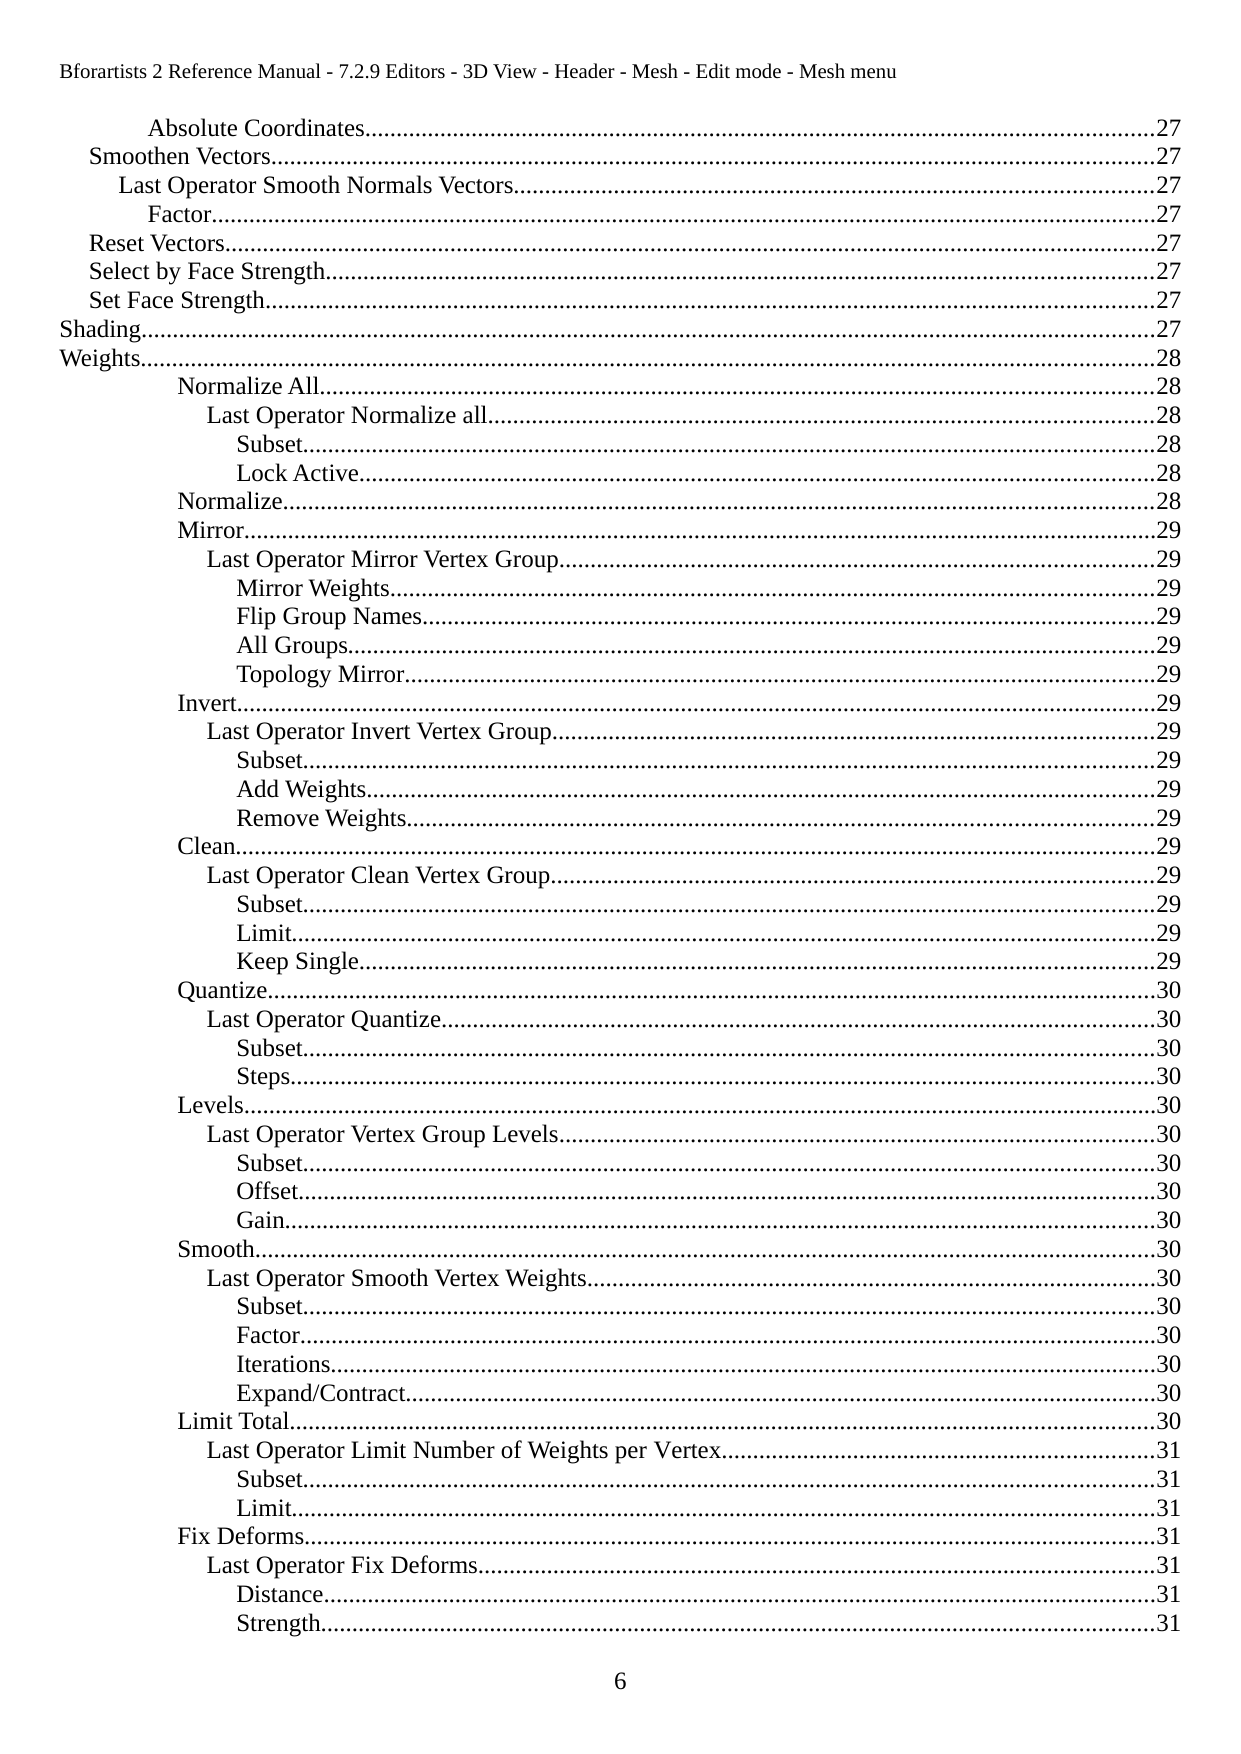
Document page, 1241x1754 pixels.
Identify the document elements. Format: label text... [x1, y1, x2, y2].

text Normalize All 28 [177, 371, 1181, 400]
text Last Operator Clean Vertex Group 29 [206, 860, 1181, 889]
text Lock Active 28 [236, 458, 1181, 486]
text Add Weights 29 [236, 774, 1181, 803]
text Last Operator Mirror Vertex Group 29 [206, 544, 1181, 573]
text Iterations 30 [236, 1349, 1181, 1378]
text Quantize 30 [177, 975, 1181, 1004]
text Set Face Strength 27 [88, 285, 1181, 314]
text Mirror 29 [177, 515, 1181, 544]
text Last Operator Limit Number of Weights per Vertex 31 [206, 1435, 1181, 1464]
text Strength 31 [236, 1608, 1181, 1636]
text Subset 28 [236, 429, 1181, 458]
text Invert 29 [177, 688, 1181, 716]
text Smoothen Vectors 27 [88, 141, 1181, 170]
text Factor 30 [236, 1320, 1181, 1349]
text Last Operator Quantize 30 [206, 1004, 1181, 1033]
text Reset Vectors 27 [88, 228, 1181, 256]
text Fix Deforms 31 [177, 1521, 1181, 1550]
text Subset 30 [236, 1291, 1181, 1320]
text Subset 30 [236, 1033, 1181, 1061]
text Smooth 30 [177, 1234, 1181, 1263]
text Weights 28 [59, 343, 1181, 371]
text Normalize 28 [177, 486, 1181, 515]
text Factor 27 [147, 199, 1181, 228]
text Levels 30 [177, 1090, 1181, 1119]
text Last Operator Fix Deforms 31 [206, 1550, 1181, 1579]
text Subset 29 [236, 745, 1181, 774]
text Last Operator Smooth Vertex Weights 30 [206, 1263, 1181, 1291]
text Steps 30 [236, 1061, 1181, 1090]
text Last Operator Vertex Group Levels 30 [206, 1119, 1181, 1148]
text Remove Weights 29 [236, 803, 1181, 831]
text Last Operator Invert Vertex Group 29 [206, 716, 1181, 745]
text Clean 29 [177, 831, 1181, 860]
text Limit Total 30 [177, 1406, 1181, 1435]
text Flip Group Names 29 [236, 601, 1181, 630]
text Limit 29 [236, 918, 1181, 946]
text Expand/Contract 30 [236, 1378, 1181, 1406]
text Limit 31 [236, 1493, 1181, 1521]
text Keep Single 29 [236, 946, 1181, 975]
text Absolute Coordinates 27 [147, 113, 1181, 141]
text Topology Mirror 29 [236, 659, 1181, 688]
text Gain 30 [236, 1205, 1181, 1234]
text Subset 31 [236, 1464, 1181, 1493]
text Shading 27 [59, 314, 1181, 343]
text Mirror Weights 29 [236, 573, 1181, 601]
text Subset 30 [236, 1148, 1181, 1176]
text All Groups 29 [236, 630, 1181, 659]
text Last Operator Smooth Normals Vectors 27 [118, 170, 1181, 199]
text Select by Face Strength 27 [88, 256, 1181, 285]
text Last Operator Normalize all 28 [206, 400, 1181, 429]
text Distance 31 [236, 1579, 1181, 1608]
text Subset 29 [236, 889, 1181, 918]
text Offset 30 [236, 1176, 1181, 1205]
